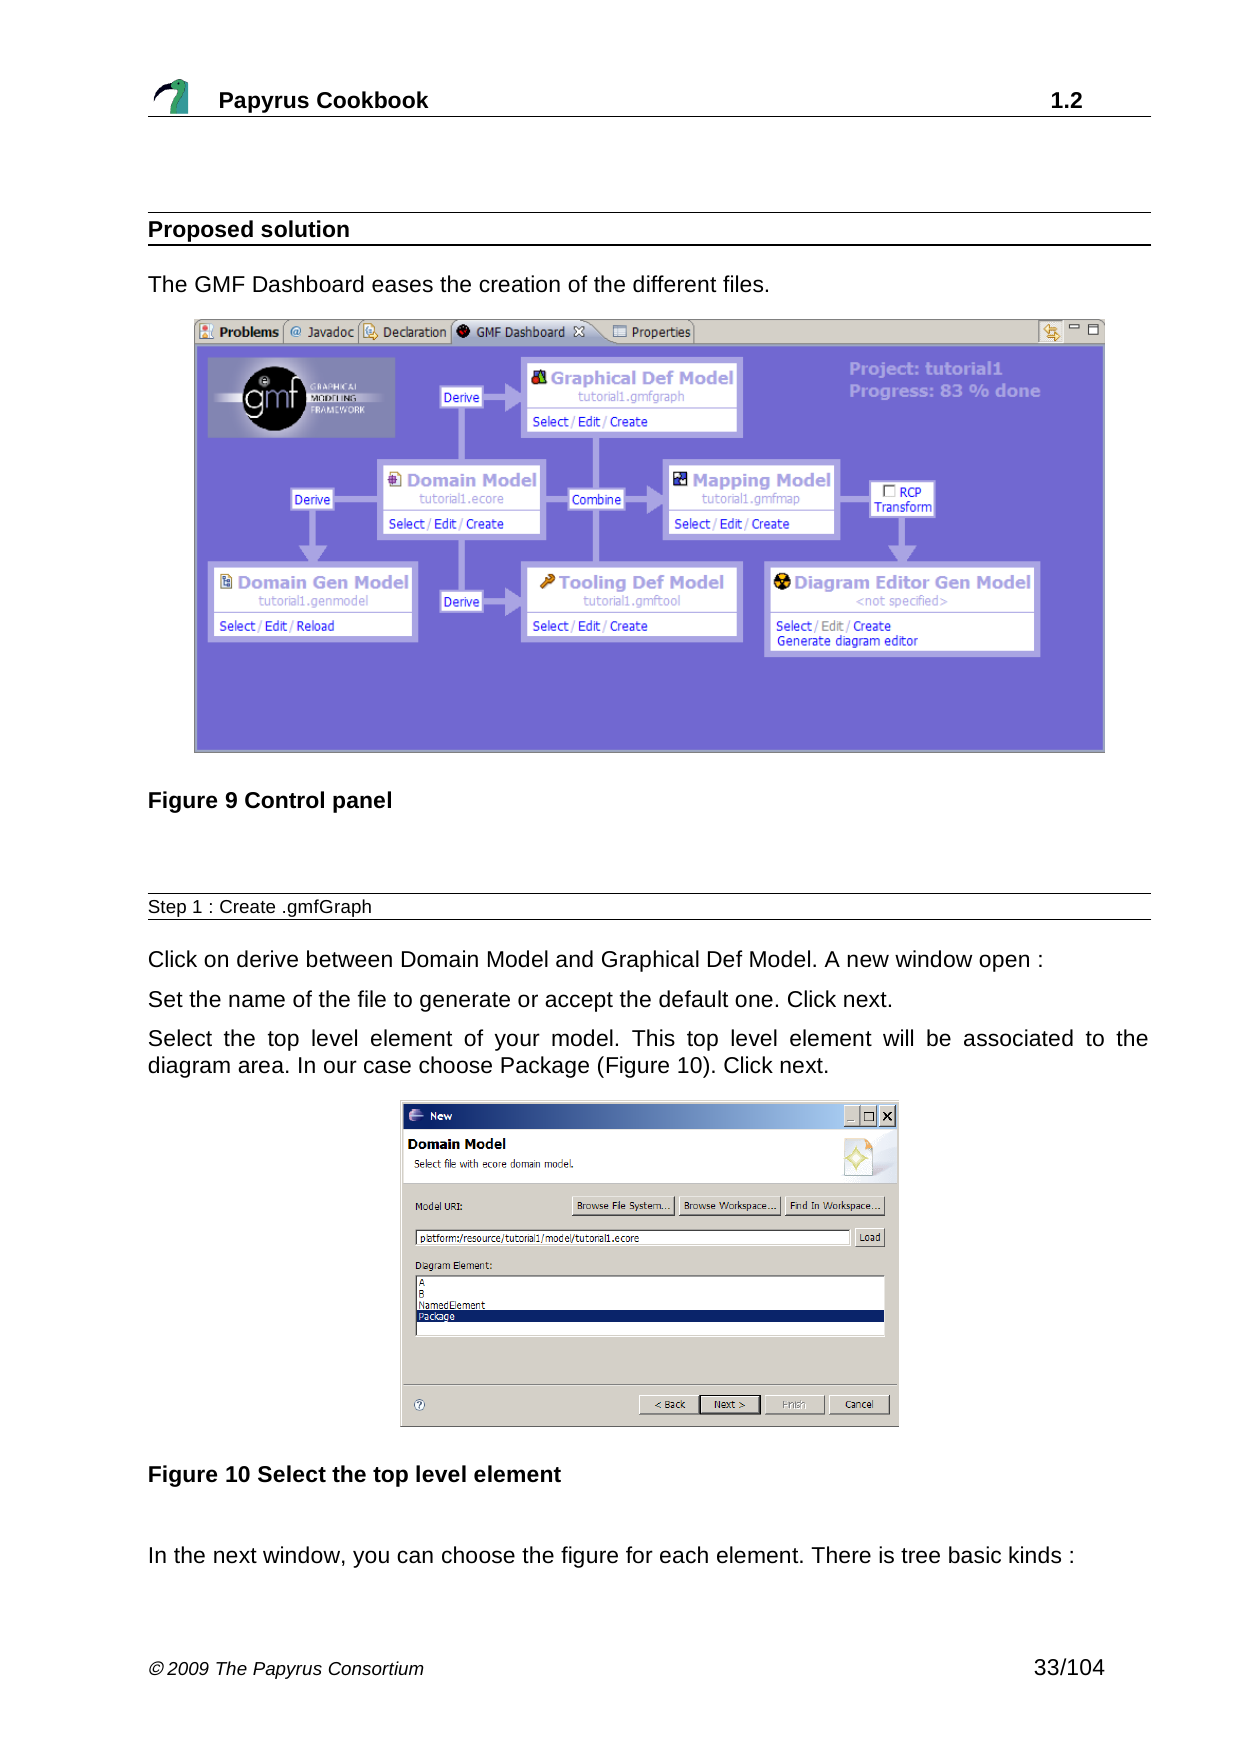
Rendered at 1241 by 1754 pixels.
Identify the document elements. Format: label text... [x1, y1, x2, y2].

text The GMF Dashboard eases the creation of the different files. [148, 271, 1151, 298]
text Select the top level element of your model. This top level element will be associated to the diagram area. In our case choose Package (Figure 10). Click next. [148, 1024, 1151, 1079]
picture [400, 1100, 899, 1427]
text Figure 10 Select the top level element [148, 1460, 1151, 1487]
text Click on derive between Domain Model and Graphical Def Model. A new window open : [148, 945, 1151, 972]
text Figure 9 Control panel [148, 786, 1151, 813]
text Set the name of the file to generate or accept the default one. Click next. [148, 985, 1151, 1012]
text In the next window, you can choose the figure for each element. There is tree basic kinds : [148, 1542, 1151, 1569]
picture [194, 319, 1105, 753]
subtitle Proposed solution [148, 213, 1151, 244]
subtitle Step 1 : Create .gmfGraph [148, 894, 1151, 919]
picture [153, 79, 189, 114]
